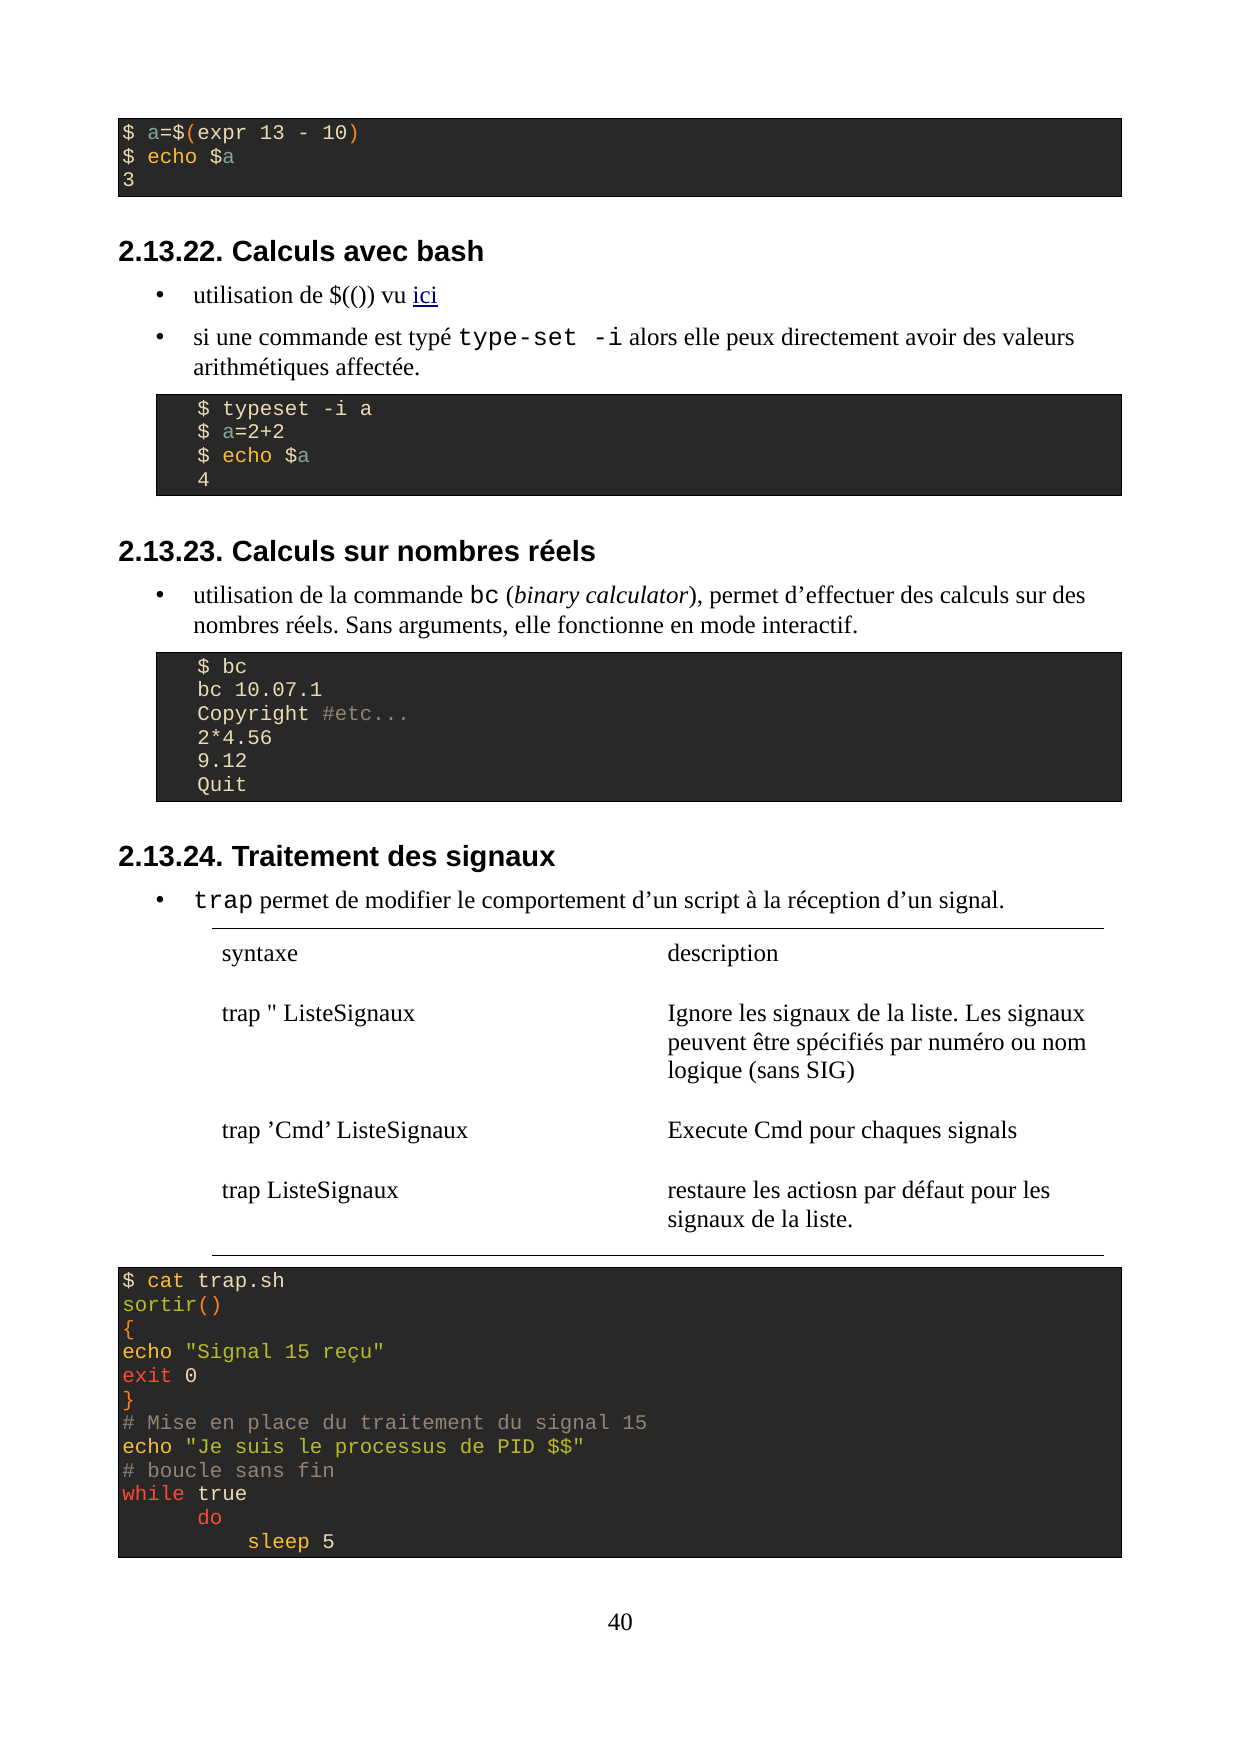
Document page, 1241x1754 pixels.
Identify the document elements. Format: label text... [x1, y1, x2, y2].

table_header description [658, 929, 1103, 988]
text # Mise en place du traitement du signal 15 [119, 1408, 1121, 1432]
text sleep 5 [119, 1527, 1121, 1557]
list 4 [157, 465, 1121, 495]
table_cell trap ListeSignaux [212, 1166, 658, 1255]
list $ a=2+2 [157, 417, 1121, 441]
table_cell restaure les actiosn par défaut pour les signaux de la liste. [658, 1166, 1103, 1255]
list si une commande est typé type-set -i alors elle peux directement avoir des valeurs arithmétiques affectée. [156, 322, 1122, 381]
list utilisation de la commande bc (binary calculator), permet d’effectuer des calculs sur des nombres réels. Sans arguments, elle fonctionne en mode interactif. [156, 580, 1122, 639]
subtitle Calculs sur nombres réels [118, 534, 1122, 567]
text # boucle sans fin [119, 1456, 1121, 1479]
list 2*4.56 [157, 723, 1121, 746]
subtitle Traitement des signaux [118, 839, 1122, 872]
text } [119, 1385, 1121, 1408]
list Copyright #etc... [157, 699, 1121, 723]
list Quit [157, 770, 1121, 801]
list 9.12 [157, 746, 1121, 770]
text do [119, 1503, 1121, 1527]
text sortir() [119, 1290, 1121, 1314]
table_cell Ignore les signaux de la liste. Les signaux peuvent être spécifiés par numéro ou nom logique (sans SIG) [658, 989, 1103, 1106]
table_cell Execute Cmd pour chaques signals [658, 1106, 1103, 1166]
text $ a=$(expr 13 - 10) [119, 119, 1121, 142]
list trap permet de modifier le comportement d’un script à la réception d’un signal. [156, 885, 1122, 916]
list bc 10.07.1 [157, 675, 1121, 699]
table_cell trap ’Cmd’ ListeSignaux [212, 1106, 658, 1166]
list $ bc [157, 653, 1121, 675]
subtitle Calculs avec bash [118, 234, 1122, 268]
text exit 0 [119, 1361, 1121, 1385]
text $ cat trap.sh [119, 1268, 1121, 1290]
text { [119, 1314, 1121, 1337]
text 3 [119, 165, 1121, 196]
list $ typeset -i a [157, 395, 1121, 417]
text while true [119, 1479, 1121, 1503]
table_header syntaxe [212, 929, 658, 988]
text echo "Signal 15 reçu" [119, 1337, 1121, 1361]
list utilisation de $(()) vu ici [156, 280, 1122, 309]
text $ echo $a [119, 142, 1121, 165]
list $ echo $a [157, 441, 1121, 465]
table_cell trap " ListeSignaux [212, 989, 658, 1106]
text echo "Je suis le processus de PID $$" [119, 1432, 1121, 1456]
